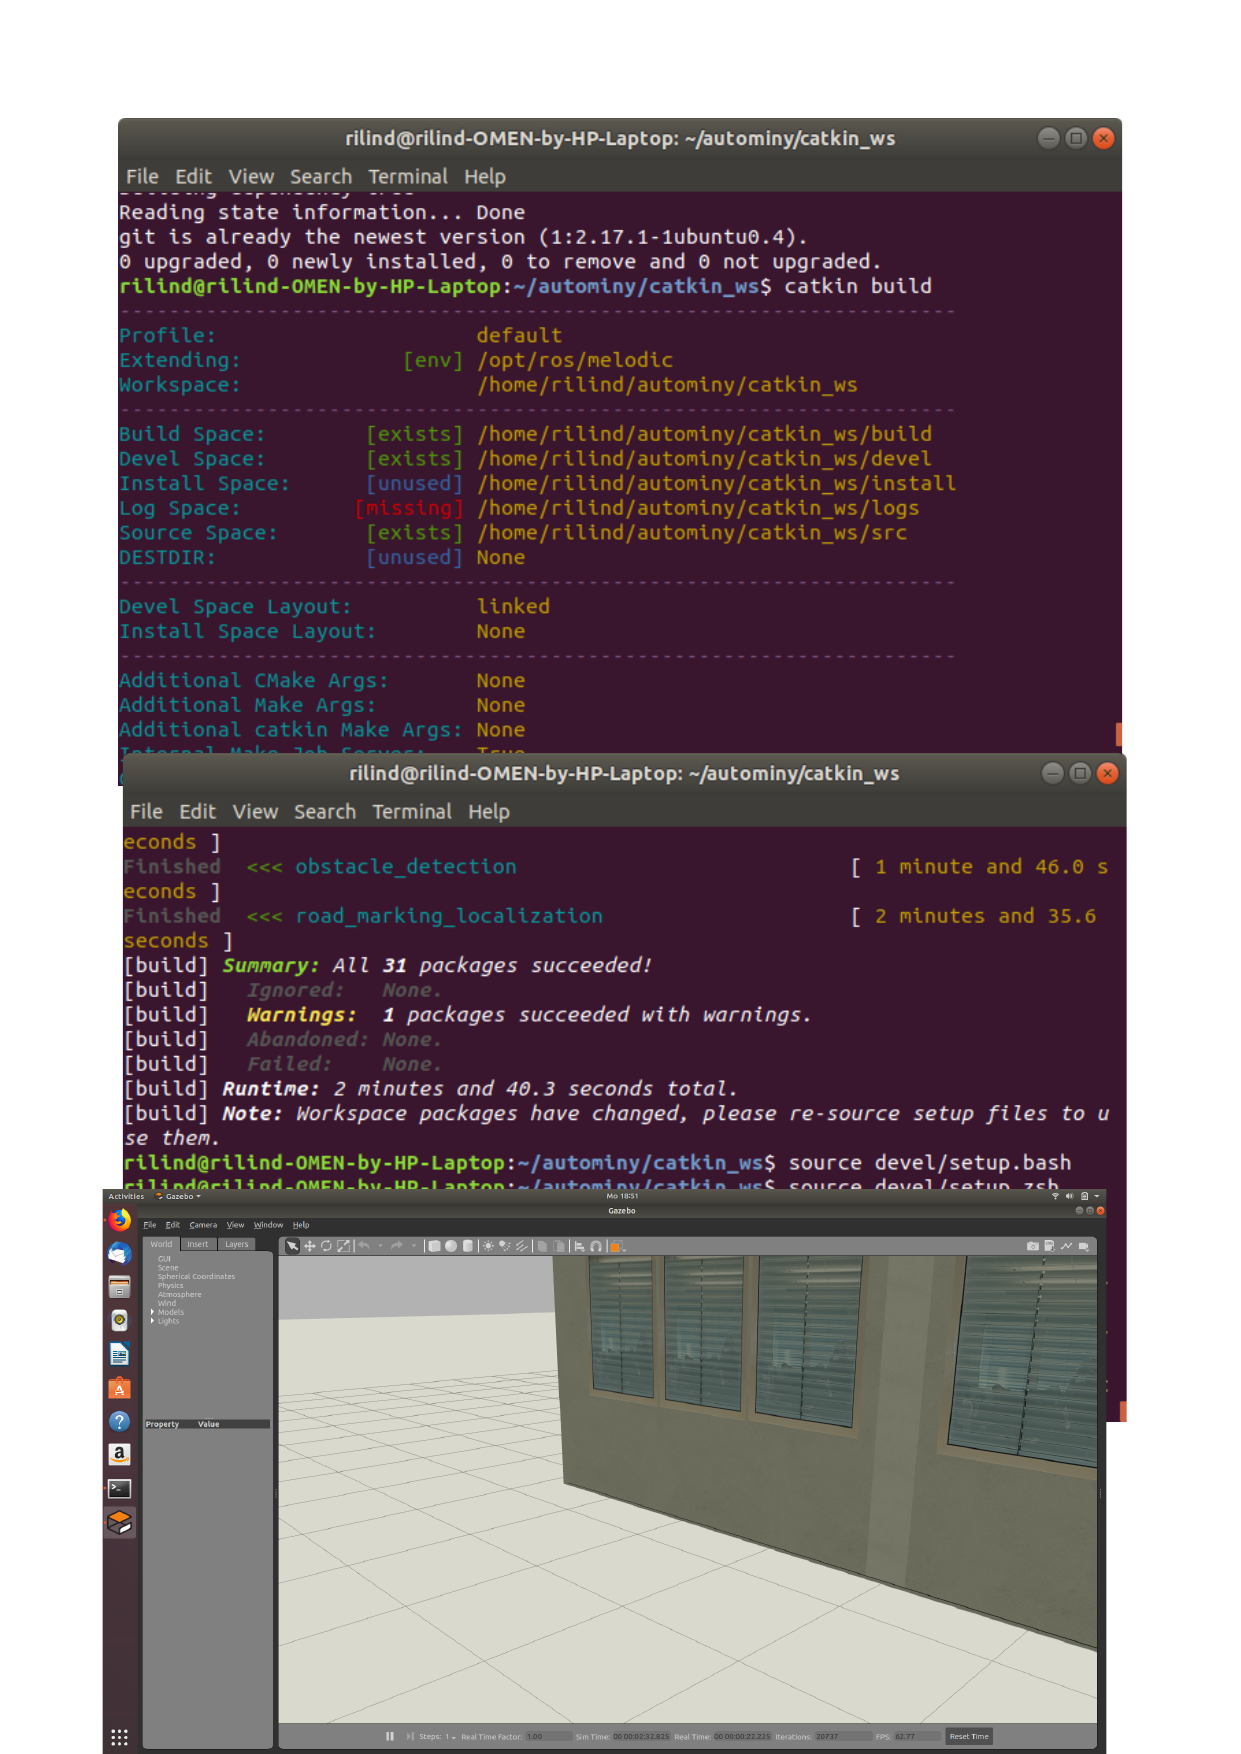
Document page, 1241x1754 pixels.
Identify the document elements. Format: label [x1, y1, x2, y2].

picture [102, 118, 1127, 1754]
